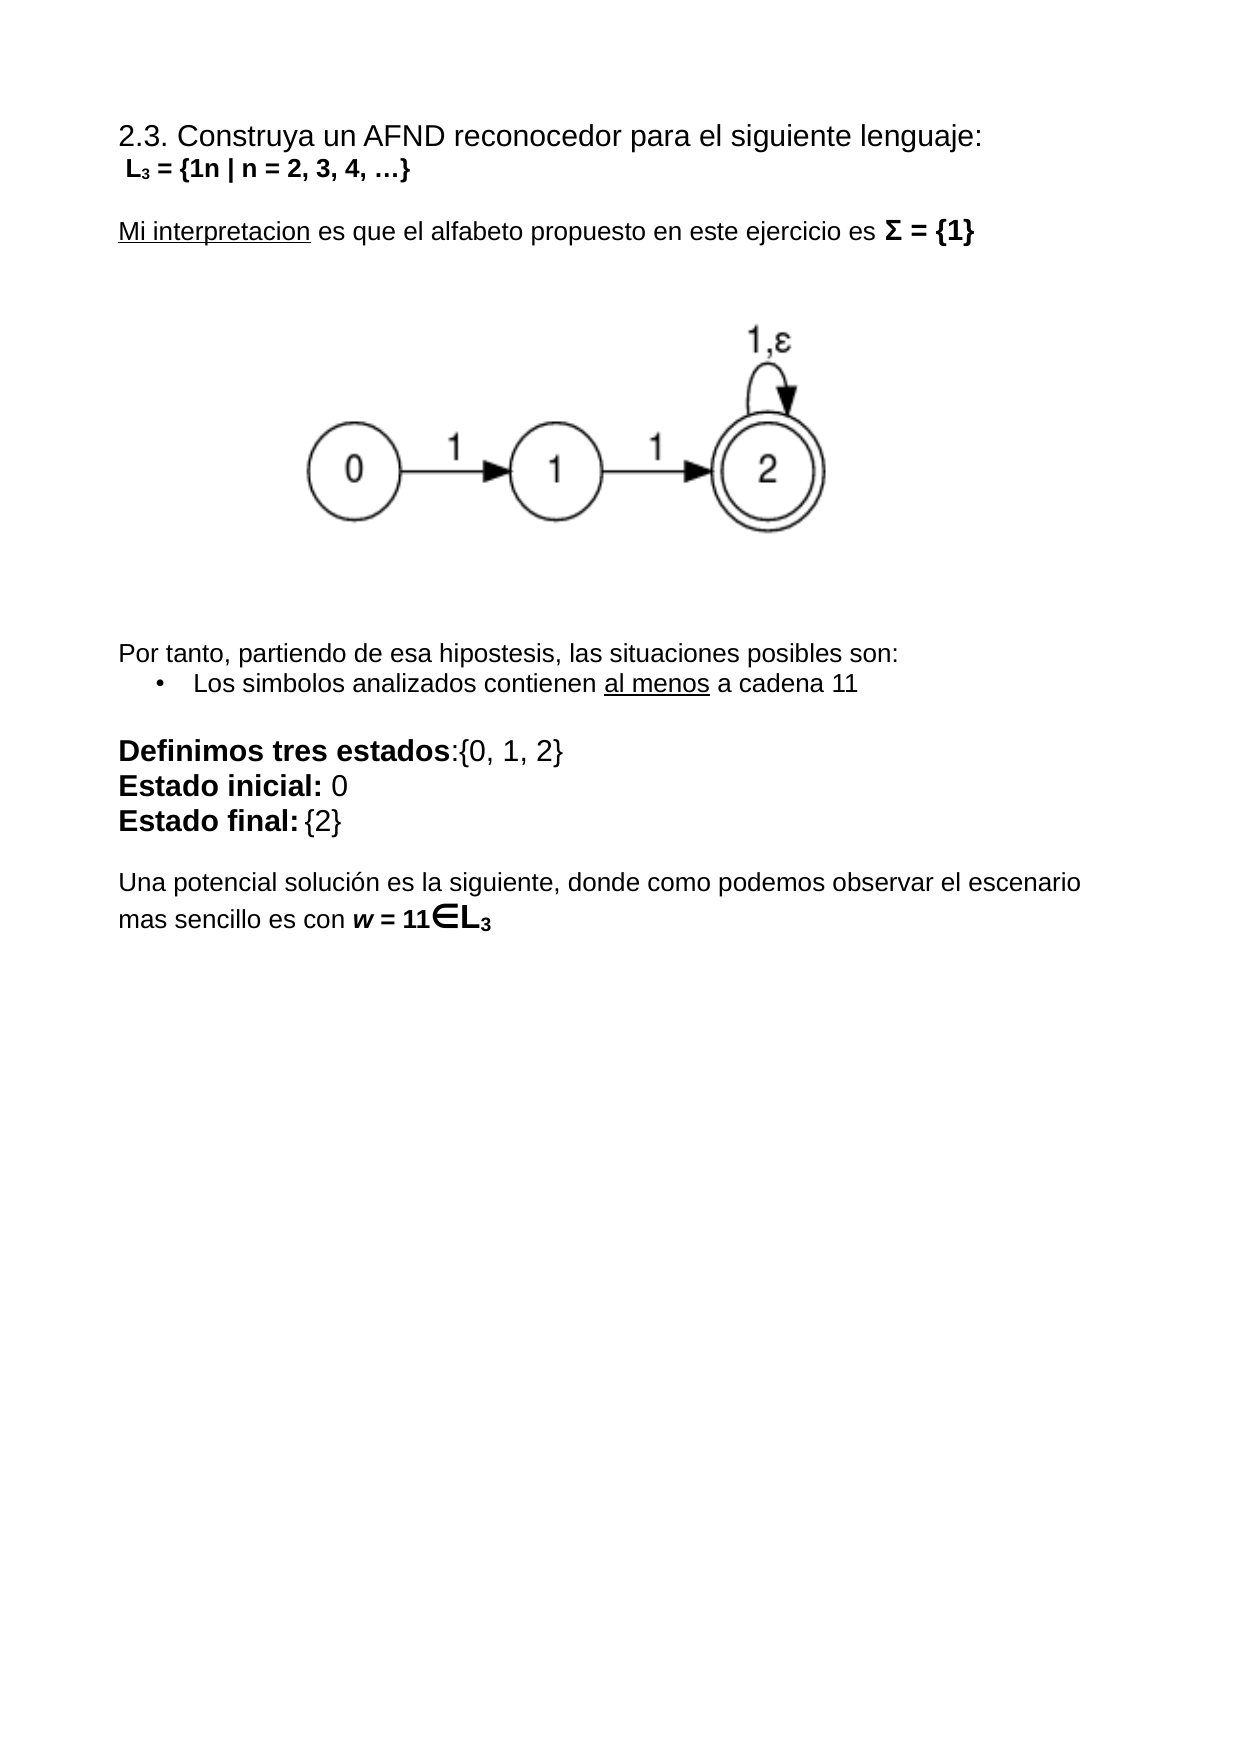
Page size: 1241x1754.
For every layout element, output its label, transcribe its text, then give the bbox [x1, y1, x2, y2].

text Estado final: {2} [118, 803, 1122, 838]
text Estado inicial: 0 [118, 768, 1122, 803]
list Los simbolos analizados contienen al menos a cadena 11 [156, 668, 1122, 698]
text Mi interpretacion es que el alfabeto propuesto en este ejercicio es Σ = {1} [118, 213, 1122, 246]
text Una potencial solución es la siguiente, donde como podemos observar el escenario mas sencillo es con w = 11∈L3 [118, 867, 1122, 936]
picture [288, 268, 847, 562]
text Definimos tres estados:{0, 1, 2} [118, 733, 1122, 768]
text 2.3. Construya un AFND reconocedor para el siguiente lenguaje: L3 = {1n | n = 2, 3, 4, …} [118, 118, 1122, 183]
text Por tanto, partiendo de esa hipostesis, las situaciones posibles son: [118, 638, 1122, 668]
